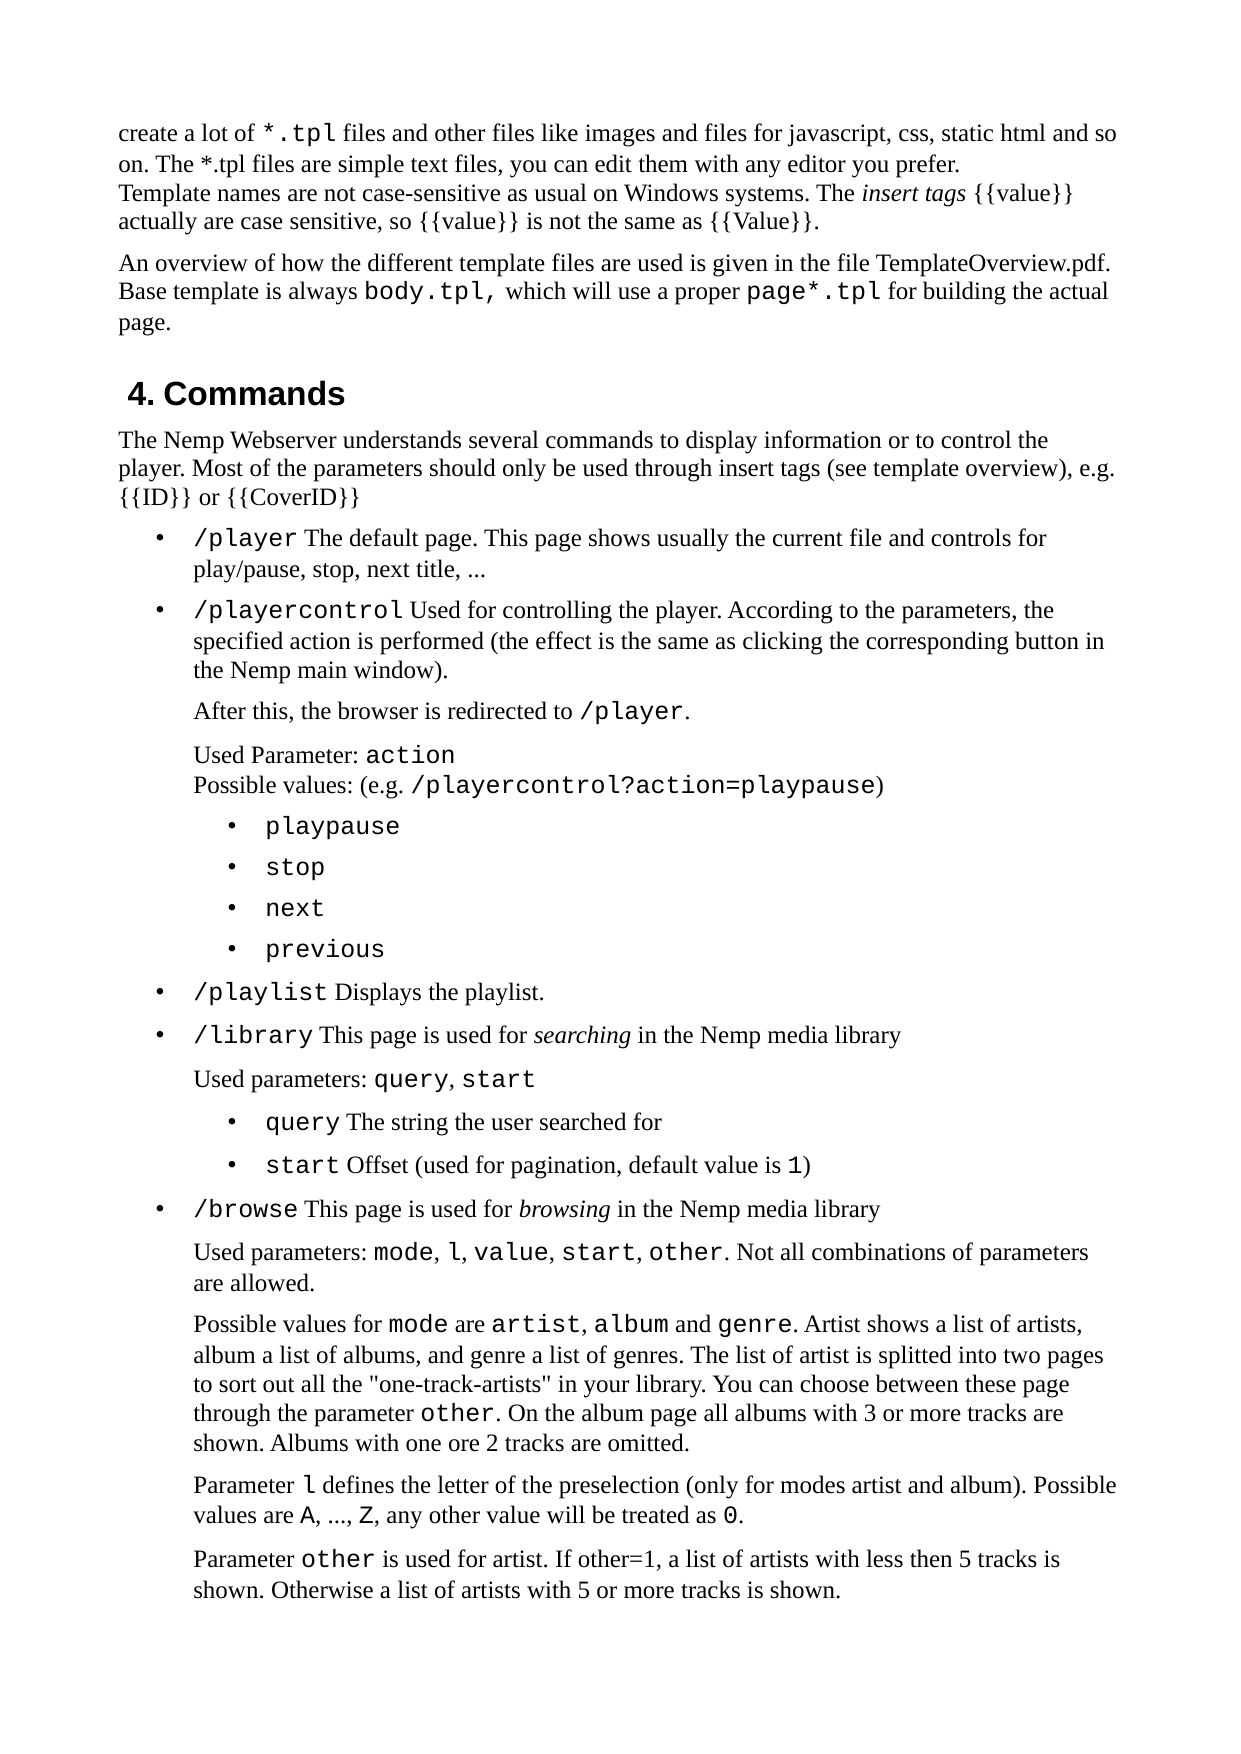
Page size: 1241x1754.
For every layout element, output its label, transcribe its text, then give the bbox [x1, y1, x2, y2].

list Possible values for mode are artist, album and genre. Artist shows a list of artists, album a list of albums, and genre a list of genres. The list of artist is splitted into two pages to sort out all the "one-track-artists" in your library. You can choose between these page through the parameter other. On the album page all albums with 3 or more tracks are shown. Albums with one ore 2 tracks are omitted. [156, 1309, 1122, 1457]
list After this, the browser is redirected to /player. [156, 696, 1122, 727]
subtitle Commands [118, 373, 1122, 412]
text create a lot of *.tpl files and other files like images and files for javascript, css, static html and so on. The *.tpl files are simple text files, you can edit them with any editor you prefer. [118, 118, 1122, 178]
text The Nemp Webserver understands several commands to display information or to control the player. Most of the parameters should only be used through insert tags (see template overview), e.g. {{ID}} or {{CoverID}} [118, 425, 1122, 511]
list previous [228, 936, 1122, 965]
list /player The default page. This page shows usually the current file and controls for play/pause, stop, next title, ... [156, 523, 1122, 583]
list /playlist Displays the playlist. [156, 977, 1122, 1008]
list playpause [228, 814, 1122, 842]
list stop [228, 855, 1122, 883]
list /browse This page is used for browsing in the Nemp media library [156, 1194, 1122, 1225]
list start Offset (used for pagination, default value is 1) [228, 1151, 1122, 1181]
list Parameter l defines the letter of the preselection (only for modes artist and album). Possible values are A, ..., Z, any other value will be treated as 0. [156, 1470, 1122, 1531]
text Template names are not case-sensitive as usual on Windows systems. The insert tags {{value}} actually are case sensitive, so {{value}} is not the same as {{Value}}. [118, 178, 1122, 235]
list next [228, 896, 1122, 924]
list Used parameters: query, start [156, 1064, 1122, 1095]
list Used Parameter: action Possible values: (e.g. /playercontrol?action=playpause) [156, 740, 1122, 801]
list /library This page is used for searching in the Nemp media library [156, 1021, 1122, 1051]
list /playercontrol Used for controlling the player. According to the parameters, the specified action is performed (the effect is the same as clicking the corresponding button in the Nemp main window). [156, 596, 1122, 684]
text An overview of how the different template files are used is given in the file TemplateOverview.pdf. Base template is always body.tpl, which will use a proper page*.tpl for building the actual page. [118, 248, 1122, 336]
list query The string the user searched for [228, 1107, 1122, 1138]
list Parameter other is used for artist. If other=1, a list of artists with less then 5 tracks is shown. Otherwise a list of artists with 5 or more tracks is shown. [156, 1544, 1122, 1603]
list Used parameters: mode, l, value, start, other. Not all combinations of parameters are allowed. [156, 1237, 1122, 1297]
